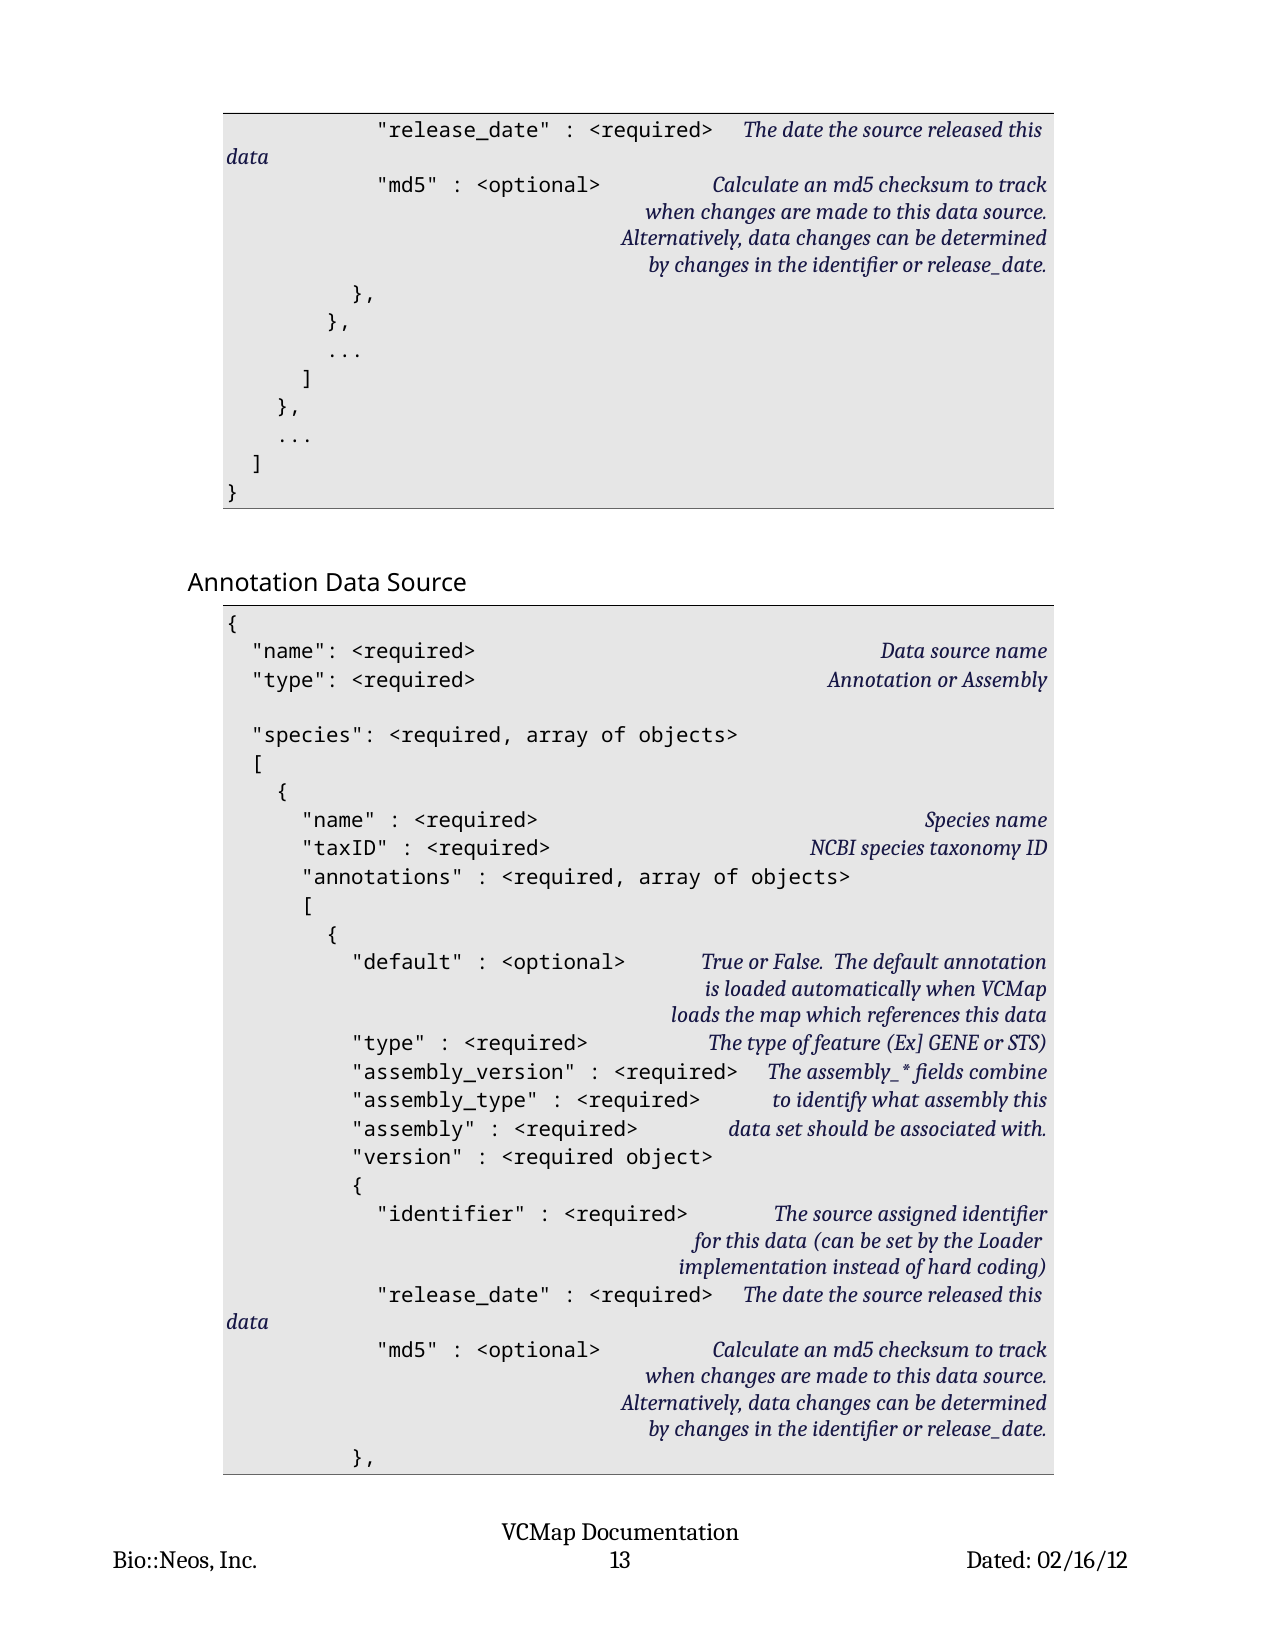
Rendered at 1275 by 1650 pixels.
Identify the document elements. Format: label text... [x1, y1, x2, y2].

text }, [223, 388, 1054, 417]
text "name" : <required> Species name [223, 802, 1054, 830]
text "type": <required> Annotation or Assembly [223, 662, 1054, 690]
text "assembly_version" : <required> The assembly_* fields combine [223, 1054, 1054, 1082]
text } [223, 474, 1054, 508]
text { [223, 916, 1054, 944]
subtitle Annotation Data Source [187, 565, 1162, 599]
text [ [223, 745, 1054, 773]
text ] [223, 445, 1054, 474]
text [ [223, 887, 1054, 916]
text "name": <required> Data source name [223, 633, 1054, 662]
text "taxID" : <required> NCBI species taxonomy ID [223, 830, 1054, 859]
text when changes are made to this data source. [223, 1360, 1054, 1387]
text "release_date" : <required> The date the source released this data [223, 1277, 1054, 1332]
text ... [223, 332, 1054, 360]
text by changes in the identifier or release_date. [223, 1413, 1054, 1439]
text "release_date" : <required> The date the source released this data [223, 114, 1054, 167]
text }, [223, 275, 1054, 303]
text by changes in the identifier or release_date. [223, 248, 1054, 275]
text { [223, 606, 1054, 633]
text ] [223, 360, 1054, 388]
text }, [223, 303, 1054, 332]
text for this data (can be set by the Loader [223, 1224, 1054, 1251]
text { [223, 1167, 1054, 1196]
text "identifier" : <required> The source assigned identifier [223, 1196, 1054, 1224]
text "md5" : <optional> Calculate an md5 checksum to track [223, 167, 1054, 196]
text implementation instead of hard coding) [223, 1251, 1054, 1277]
text "default" : <optional> True or False. The default annotation [223, 944, 1054, 972]
text "assembly_type" : <required> to identify what assembly this [223, 1082, 1054, 1111]
text Alternatively, data changes can be determined [223, 222, 1054, 248]
text "species": <required, array of objects> [223, 717, 1054, 745]
text { [223, 773, 1054, 802]
text "type" : <required> The type of feature (Ex] GENE or STS) [223, 1025, 1054, 1054]
text "annotations" : <required, array of objects> [223, 859, 1054, 887]
text Alternatively, data changes can be determined [223, 1387, 1054, 1413]
text when changes are made to this data source. [223, 196, 1054, 222]
text }, [223, 1439, 1054, 1474]
text ... [223, 417, 1054, 445]
text loads the map which references this data [223, 999, 1054, 1025]
text "assembly" : <required> data set should be associated with. [223, 1111, 1054, 1139]
text "md5" : <optional> Calculate an md5 checksum to track [223, 1332, 1054, 1360]
text is loaded automatically when VCMap [223, 972, 1054, 999]
text "version" : <required object> [223, 1139, 1054, 1167]
